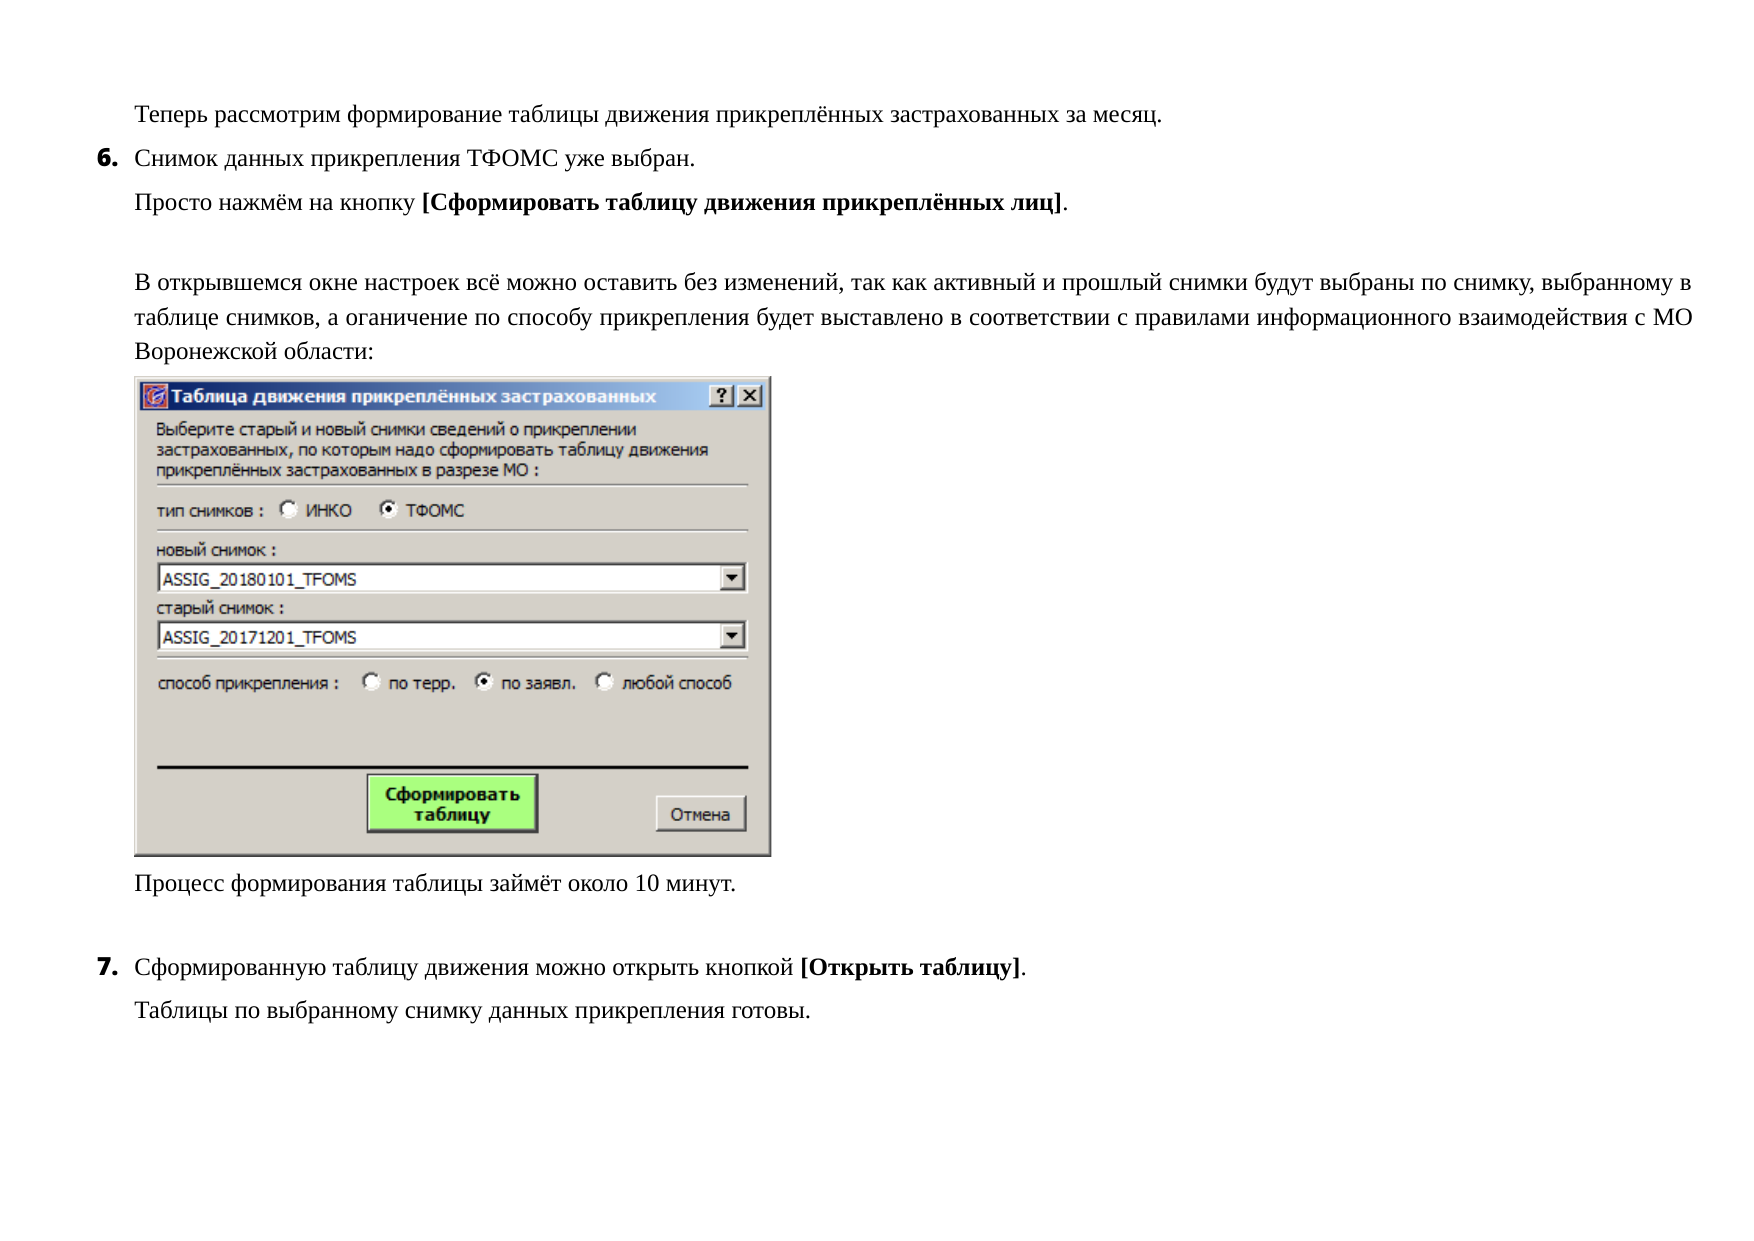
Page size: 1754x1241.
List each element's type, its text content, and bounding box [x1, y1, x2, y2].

list Снимок данных прикрепления ТФОМС уже выбран. [97, 140, 1695, 174]
list Просто нажмём на кнопку [Сформировать таблицу движения прикреплённых лиц]. [97, 187, 1695, 215]
list Сформированную таблицу движения можно открыть кнопкой [Открыть таблицу]. [97, 949, 1695, 983]
list Теперь рассмотрим формирование таблицы движения прикреплённых застрахованных за месяц. [97, 99, 1695, 128]
list Таблицы по выбранному снимку данных прикрепления готовы. [97, 996, 1695, 1024]
list Процесс формирования таблицы займёт около 10 минут. [97, 868, 1695, 897]
list В открывшемся окне настроек всё можно оставить без изменений, так как активный и прошлый снимки будут выбраны по снимку, выбранному в таблице снимков, а оганичение по способу прикрепления будет выставлено в соответствии с правилами информационного взаимодействия с МО Воронежской области: [97, 267, 1695, 365]
picture [134, 376, 772, 857]
